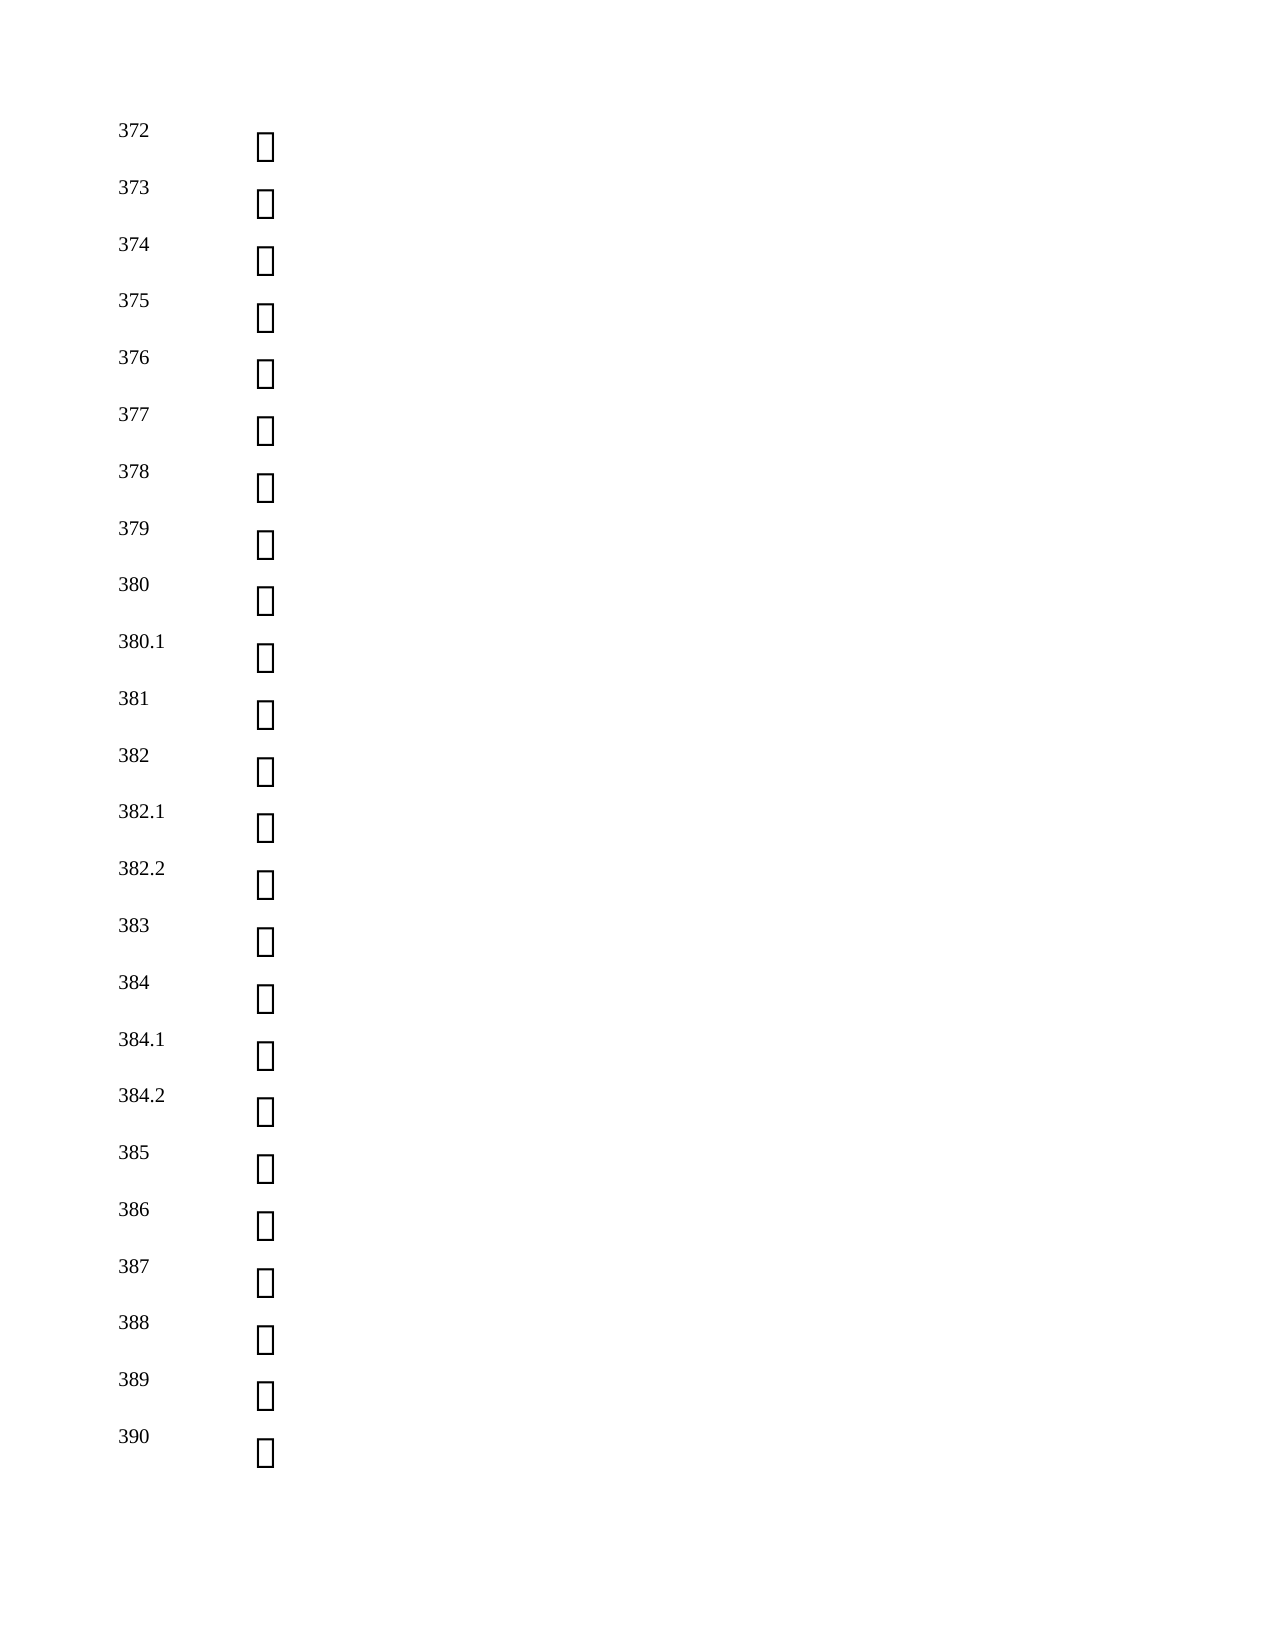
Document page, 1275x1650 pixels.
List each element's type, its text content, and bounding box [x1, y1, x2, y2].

table_cell 𒜔 [253, 1254, 466, 1310]
table_cell 𒜄 [253, 345, 466, 402]
table_cell 384.2 [118, 1083, 253, 1140]
table_cell 𒜌 [253, 799, 466, 856]
table_cell 379 [118, 516, 253, 572]
table_cell 𒜂 [253, 232, 466, 288]
table_cell 𒜈 [253, 572, 466, 629]
table_cell 𒜓 [253, 1197, 466, 1253]
table_cell 𒜅 [253, 402, 466, 459]
table_cell 𒜗 [253, 1424, 466, 1481]
table_cell 380 [118, 572, 253, 629]
table_cell 𒜁 [253, 175, 466, 232]
table_cell 𒜕 [253, 1310, 466, 1367]
table_cell 𒜐 [253, 1026, 466, 1083]
table_cell 𒜎 [253, 913, 466, 970]
table_cell 𒜒 [253, 1140, 466, 1197]
table_cell 𒜖 [253, 1367, 466, 1424]
table_cell 388 [118, 1310, 253, 1367]
table_cell 384.1 [118, 1026, 253, 1083]
table_cell 382 [118, 743, 253, 799]
table_cell 382.2 [118, 856, 253, 913]
table_cell 374 [118, 232, 253, 288]
table_cell 390 [118, 1424, 253, 1481]
table_cell 375 [118, 289, 253, 345]
table_cell 𒜊 [253, 686, 466, 743]
table_cell 373 [118, 175, 253, 232]
table_cell 387 [118, 1254, 253, 1310]
table_cell 389 [118, 1367, 253, 1424]
table_cell 𒜑 [253, 1083, 466, 1140]
table_cell 𒜇 [253, 516, 466, 572]
table_cell 378 [118, 459, 253, 516]
table_cell 𒜍 [253, 856, 466, 913]
table_cell 𒜉 [253, 629, 466, 686]
table_cell 𒜃 [253, 289, 466, 345]
table_cell 372 [118, 118, 253, 175]
table_cell 384 [118, 970, 253, 1026]
table_cell 386 [118, 1197, 253, 1253]
table_cell 376 [118, 345, 253, 402]
table_cell 𒜆 [253, 459, 466, 516]
table_cell 380.1 [118, 629, 253, 686]
table_cell 𒜋 [253, 743, 466, 799]
table_cell 383 [118, 913, 253, 970]
table_cell 382.1 [118, 799, 253, 856]
table_cell 𒜏 [253, 970, 466, 1026]
table_cell 𒜀 [253, 118, 466, 175]
table_cell 381 [118, 686, 253, 743]
table_cell 377 [118, 402, 253, 459]
table_cell 385 [118, 1140, 253, 1197]
